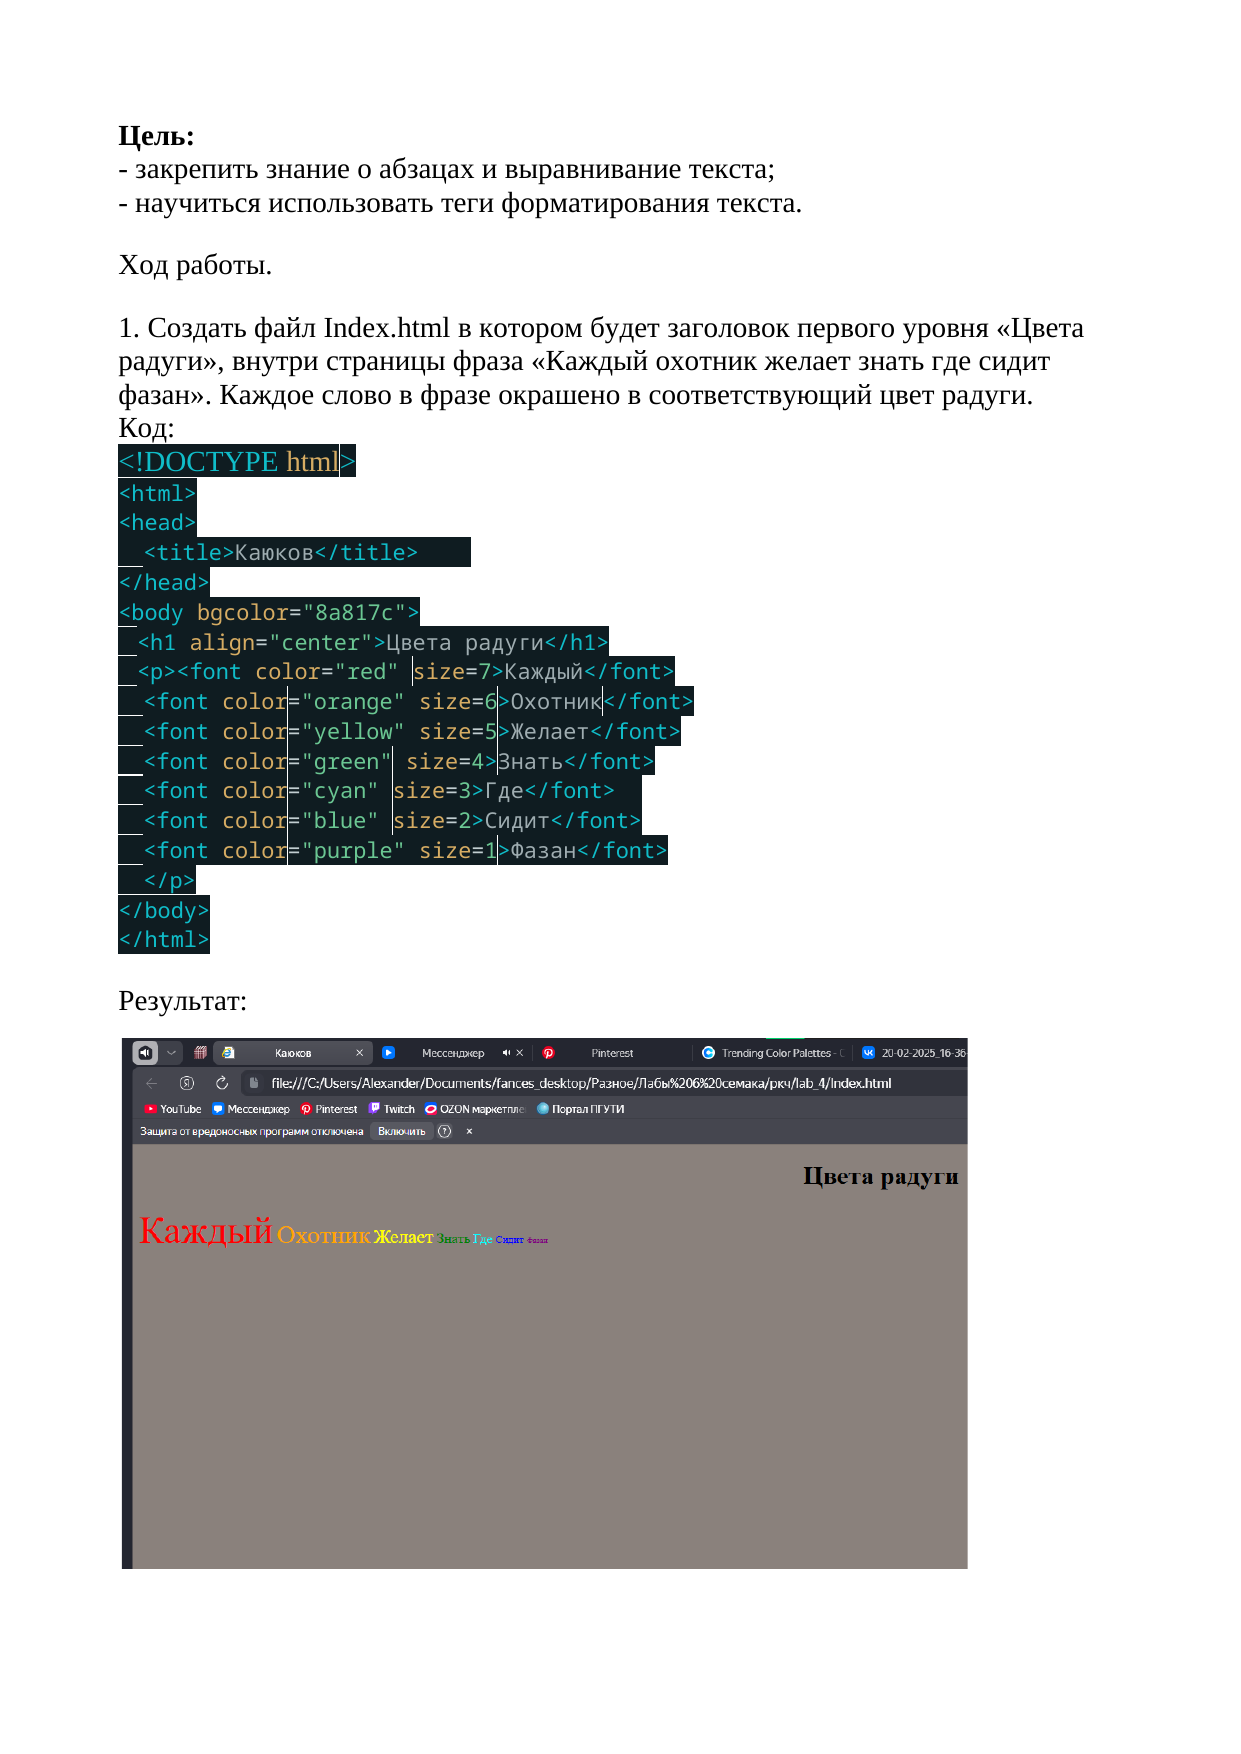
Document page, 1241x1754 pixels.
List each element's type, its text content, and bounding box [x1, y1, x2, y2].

text <font color="blue" size=2>Сидит</font> [118, 805, 1122, 835]
text 1. Создать файл Index.html в котором будет заголовок первого уровня «Цвета радуги», внутри страницы фраза «Каждый охотник желает знать где сидит фазан». Каждое слово в фразе окрашено в соответствующий цвет радуги. [118, 310, 1122, 410]
text <title>Каюков</title> [118, 537, 1122, 567]
text </head> [118, 567, 1122, 597]
text Код: [118, 410, 1122, 444]
text Цель: [118, 118, 1122, 152]
text - научиться использовать теги форматирования текста. [118, 185, 1122, 219]
text </html> [118, 924, 1122, 954]
text <p><font color="red" size=7>Каждый</font> [118, 656, 1122, 686]
picture [121, 1038, 968, 1569]
text </p> [118, 865, 1122, 894]
text <font color="orange" size=6>Охотник</font> [118, 686, 1122, 716]
text Результат: [118, 983, 1122, 1016]
text <html> [118, 477, 1122, 507]
text <font color="yellow" size=5>Желает</font> [118, 716, 1122, 746]
text <font color="green" size=4>Знать</font> [118, 746, 1122, 775]
text <font color="purple" size=1>Фазан</font> [118, 835, 1122, 865]
text <font color="cyan" size=3>Где</font> [118, 775, 1122, 805]
text <h1 align="center">Цвета радуги</h1> [118, 626, 1122, 656]
text <body bgcolor="8a817c"> [118, 597, 1122, 626]
text <head> [118, 507, 1122, 537]
text Ход работы. [118, 247, 1122, 281]
text - закрепить знание о абзацах и выравнивание текста; [118, 152, 1122, 185]
text </body> [118, 894, 1122, 924]
text <!DOCTYPE html> [118, 444, 1122, 477]
